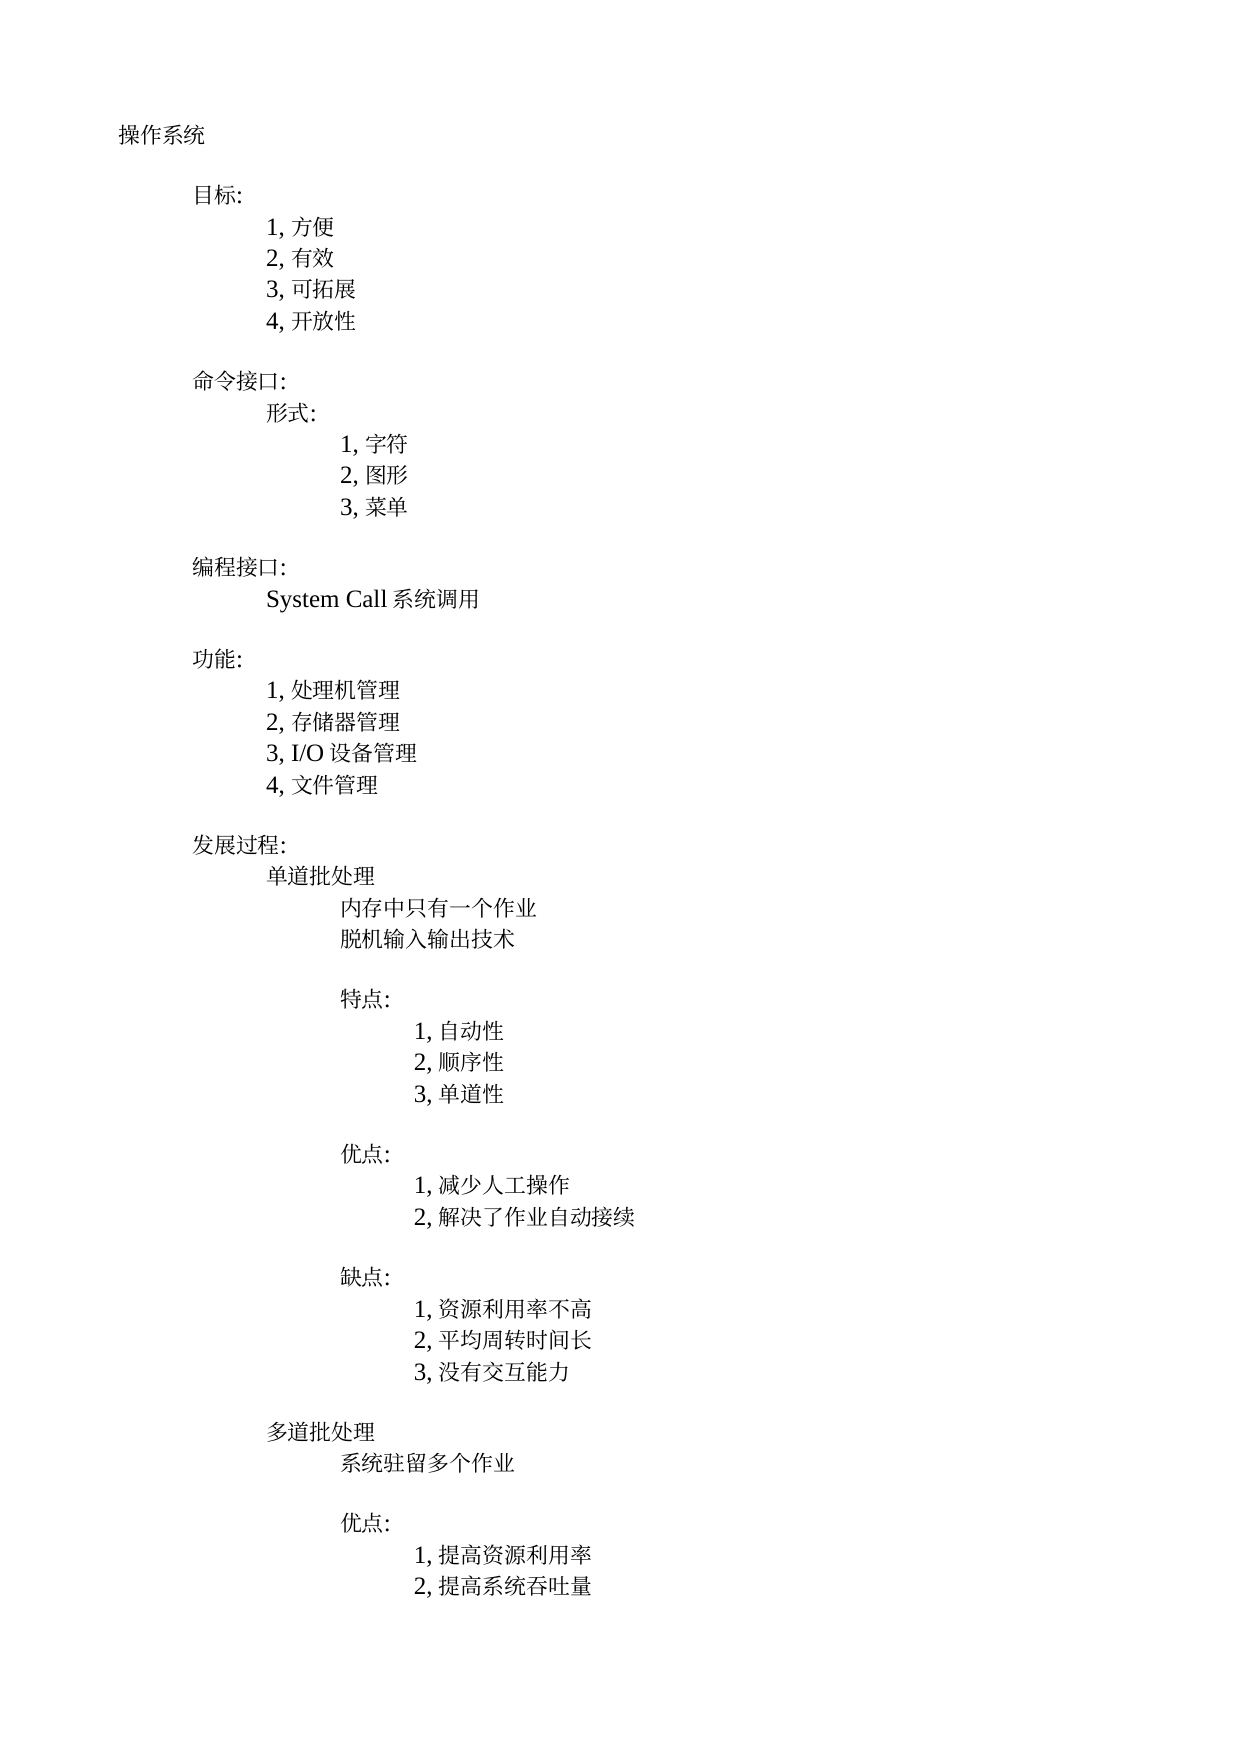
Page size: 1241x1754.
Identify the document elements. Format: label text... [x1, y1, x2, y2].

text 脱机输入输出技术 [118, 922, 1122, 954]
text 命令接口: [118, 364, 1122, 396]
text 2, 解决了作业自动接续 [118, 1200, 1122, 1232]
text 1, 方便 [118, 210, 1122, 241]
text 2, 图形 [118, 459, 1122, 490]
text 编程接口: [118, 550, 1122, 582]
text 3, I/O设备管理 [118, 736, 1122, 768]
text 1, 自动性 [118, 1014, 1122, 1046]
text 发展过程: [118, 828, 1122, 859]
text 内存中只有一个作业 [118, 891, 1122, 922]
text 1, 资源利用率不高 [118, 1292, 1122, 1323]
text 操作系统 [118, 118, 1122, 149]
text System Call系统调用 [118, 582, 1122, 613]
text 1, 字符 [118, 427, 1122, 459]
text 单道批处理 [118, 859, 1122, 891]
text 功能: [118, 642, 1122, 673]
text 3, 菜单 [118, 490, 1122, 522]
text 2, 存储器管理 [118, 705, 1122, 736]
text 3, 单道性 [118, 1077, 1122, 1108]
text 优点: [118, 1507, 1122, 1538]
text 缺点: [118, 1260, 1122, 1292]
text 2, 提高系统吞吐量 [118, 1569, 1122, 1601]
text 1, 提高资源利用率 [118, 1538, 1122, 1569]
text 1, 处理机管理 [118, 673, 1122, 705]
text 特点: [118, 983, 1122, 1014]
text 多道批处理 [118, 1415, 1122, 1446]
text 3, 没有交互能力 [118, 1355, 1122, 1386]
text 优点: [118, 1137, 1122, 1169]
text 1, 减少人工操作 [118, 1169, 1122, 1200]
text 目标: [118, 178, 1122, 210]
text 4, 文件管理 [118, 768, 1122, 799]
text 2, 顺序性 [118, 1046, 1122, 1077]
text 2, 平均周转时间长 [118, 1323, 1122, 1355]
text 4, 开放性 [118, 304, 1122, 336]
text 形式: [118, 396, 1122, 427]
text 3, 可拓展 [118, 273, 1122, 304]
text 系统驻留多个作业 [118, 1446, 1122, 1478]
text 2, 有效 [118, 241, 1122, 273]
